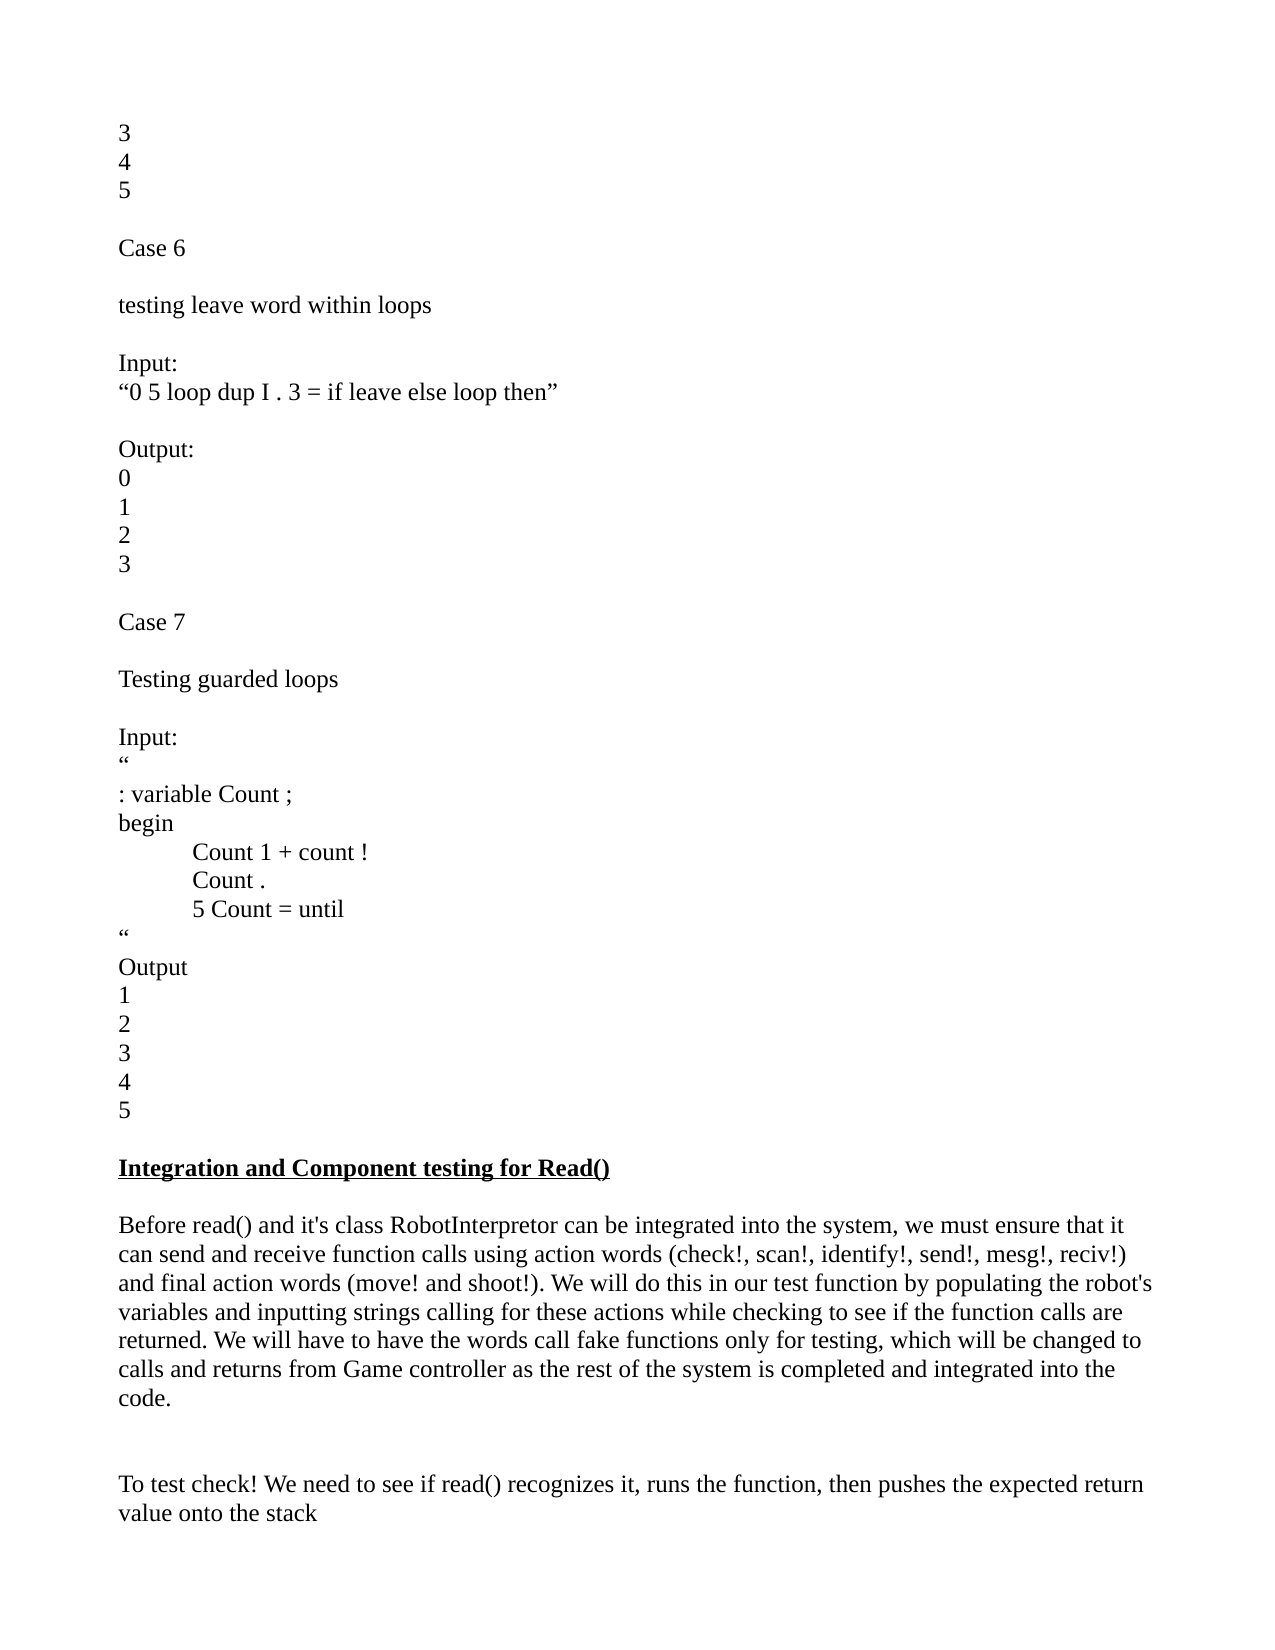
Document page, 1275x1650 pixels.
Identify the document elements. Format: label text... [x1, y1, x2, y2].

text 1 [118, 981, 1157, 1009]
text testing leave word within loops [118, 262, 1157, 319]
text 5 [118, 1096, 1157, 1124]
text 4 [118, 147, 1157, 176]
text Testing guarded loops [118, 664, 1157, 693]
text 2 [118, 521, 1157, 549]
text 3 [118, 549, 1157, 578]
text 2 [118, 1009, 1157, 1038]
text 5 Count = until [118, 894, 1157, 923]
text 0 [118, 463, 1157, 492]
text Integration and Component testing for Read() [118, 1153, 1157, 1182]
text 3 [118, 1038, 1157, 1067]
text Count 1 + count ! [118, 837, 1157, 866]
text 4 [118, 1067, 1157, 1096]
text To test check! We need to see if read() recognizes it, runs the function, then pushes the expected return value onto the stack [118, 1469, 1157, 1527]
text “ [118, 923, 1157, 952]
text 3 [118, 118, 1157, 147]
text Input: [118, 722, 1157, 751]
text Output: [118, 434, 1157, 463]
text Case 7 [118, 607, 1157, 636]
text Case 6 [118, 233, 1157, 262]
text 1 [118, 492, 1157, 521]
text Input: [118, 348, 1157, 377]
text : variable Count ; [118, 779, 1157, 808]
text Count . [118, 866, 1157, 894]
text Output [118, 952, 1157, 981]
text “0 5 loop dup I . 3 = if leave else loop then” [118, 377, 1157, 406]
text 5 [118, 176, 1157, 204]
text “ [118, 751, 1157, 779]
text Before read() and it's class RobotInterpretor can be integrated into the system, we must ensure that it can send and receive function calls using action words (check!, scan!, identify!, send!, mesg!, reciv!) and final action words (move! and shoot!). We will do this in our test function by populating the robot's variables and inputting strings calling for these actions while checking to see if the function calls are returned. We will have to have the words call fake functions only for testing, which will be changed to calls and returns from Game controller as the rest of the system is completed and integrated into the code. [118, 1211, 1157, 1412]
text begin [118, 808, 1157, 837]
